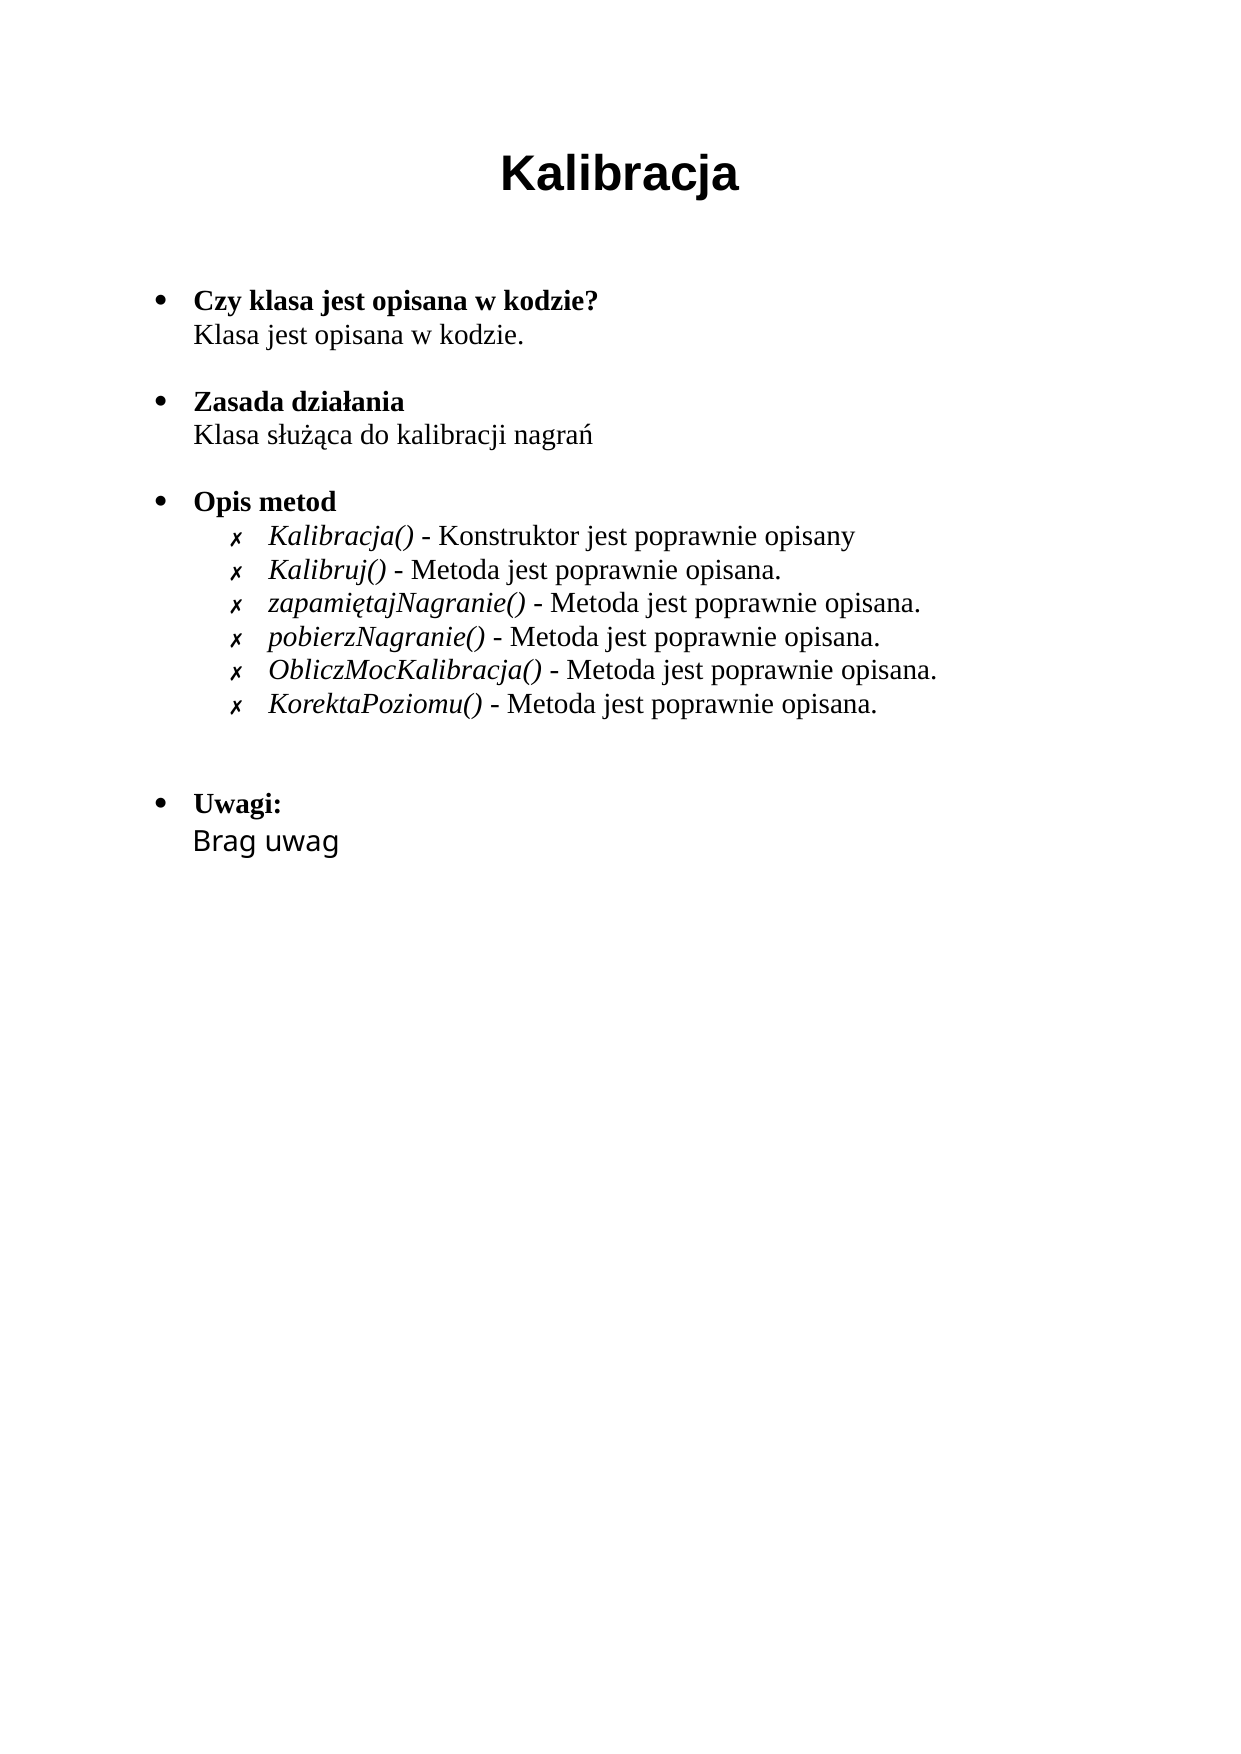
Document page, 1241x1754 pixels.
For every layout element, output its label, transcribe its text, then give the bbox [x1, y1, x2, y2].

list Kalibruj() - Metoda jest poprawnie opisana. [231, 552, 1122, 585]
list KorektaPoziomu() - Metoda jest poprawnie opisana. [231, 686, 1122, 719]
subtitle Kalibracja [118, 143, 1122, 201]
list Zasada działania [156, 384, 1122, 417]
list pobierzNagranie() - Metoda jest poprawnie opisana. [231, 619, 1122, 652]
list Opis metod [156, 484, 1122, 518]
list Klasa jest opisana w kodzie. [193, 317, 1122, 384]
list ObliczMocKalibracja() - Metoda jest poprawnie opisana. [231, 652, 1122, 686]
list Kalibracja() - Konstruktor jest poprawnie opisany [231, 518, 1122, 552]
list Klasa służąca do kalibracji nagrań [193, 417, 1122, 484]
list Uwagi: [156, 787, 1122, 820]
list zapamiętajNagranie() - Metoda jest poprawnie opisana. [231, 585, 1122, 619]
list Brag uwag [118, 820, 1122, 860]
list Czy klasa jest opisana w kodzie? [156, 283, 1122, 317]
